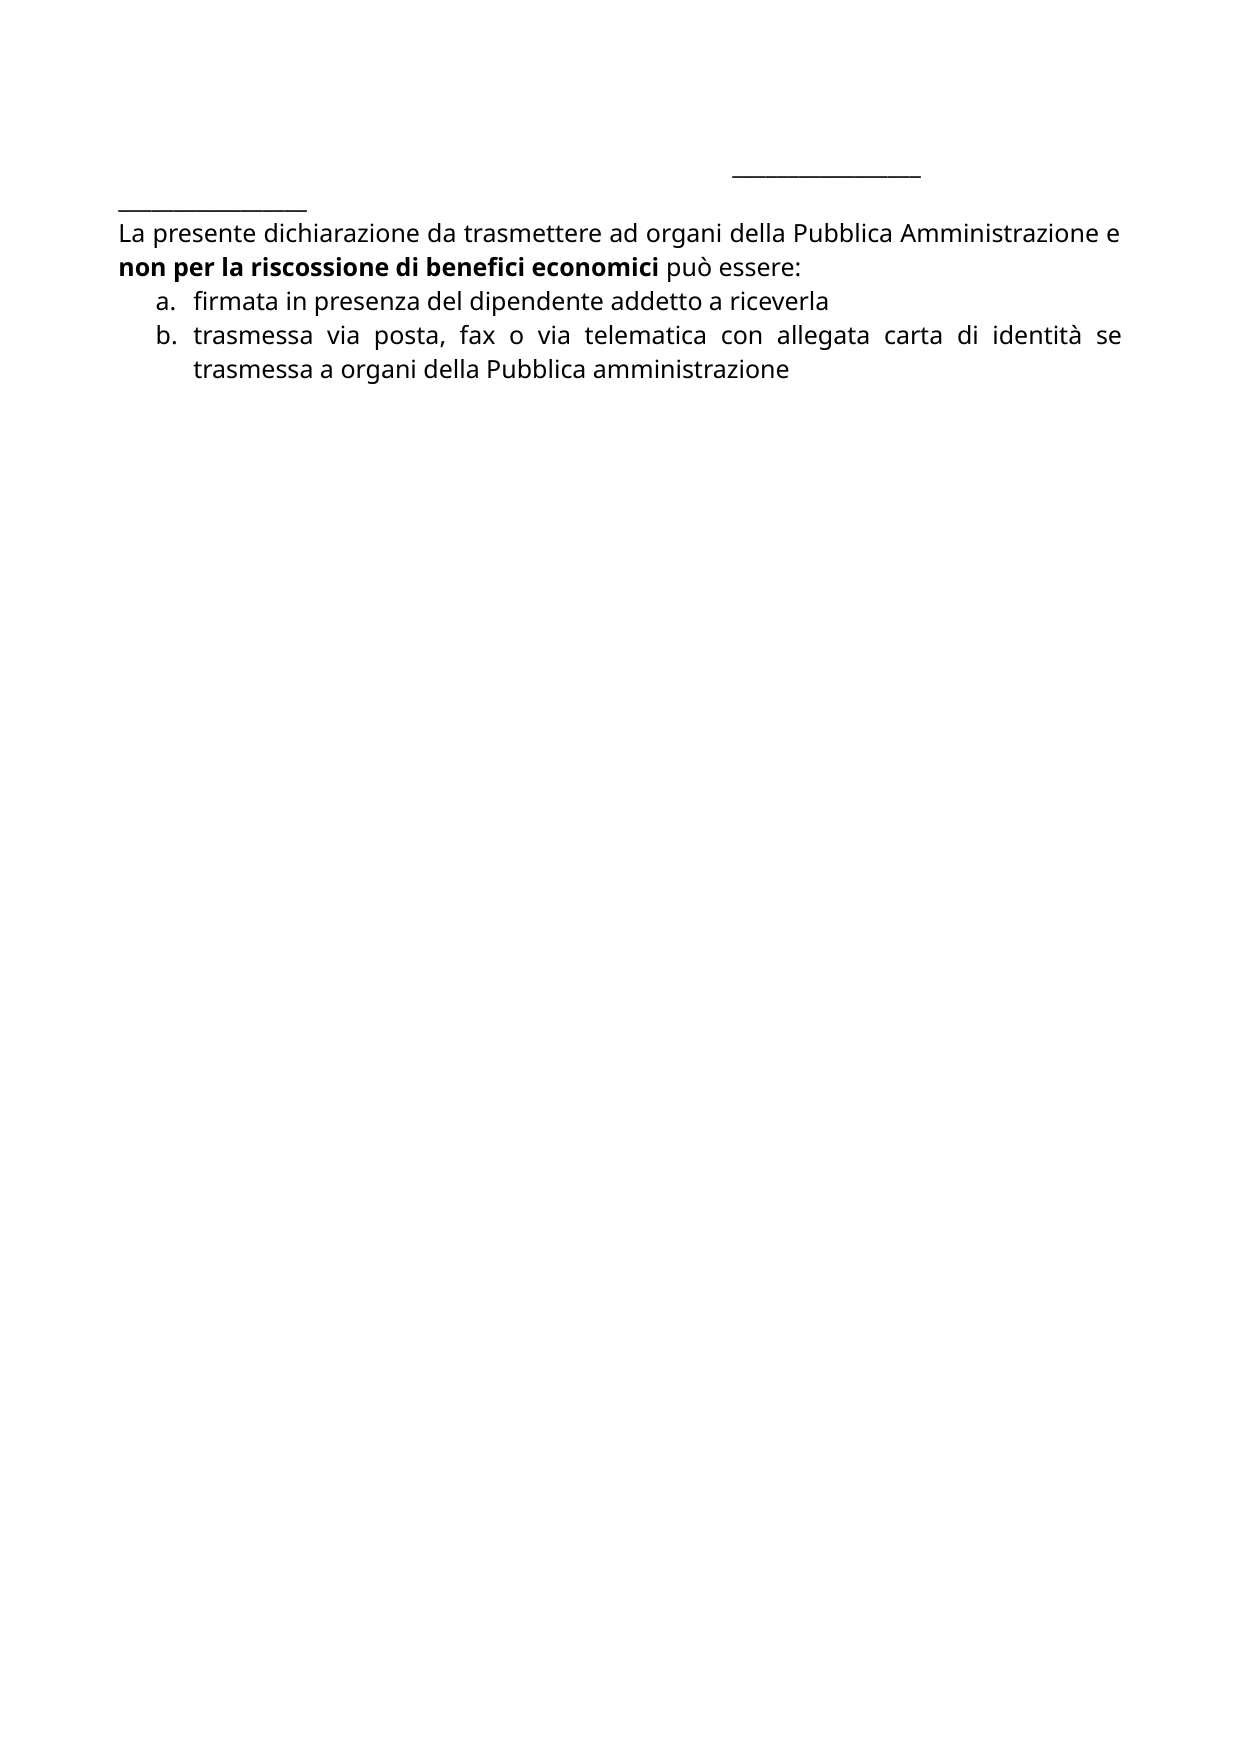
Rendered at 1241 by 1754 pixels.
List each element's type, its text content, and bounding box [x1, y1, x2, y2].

text _________________ [118, 148, 1122, 182]
text a. firmata in presenza del dipendente addetto a riceverla [155, 284, 1123, 318]
text b. trasmessa via posta, fax o via telematica con allegata carta di identità se trasmessa a organi della Pubblica amministrazione [155, 318, 1123, 386]
text _________________ [118, 182, 1122, 216]
text La presente dichiarazione da trasmettere ad organi della Pubblica Amministrazione e non per la riscossione di benefici economici può essere: [118, 216, 1122, 284]
